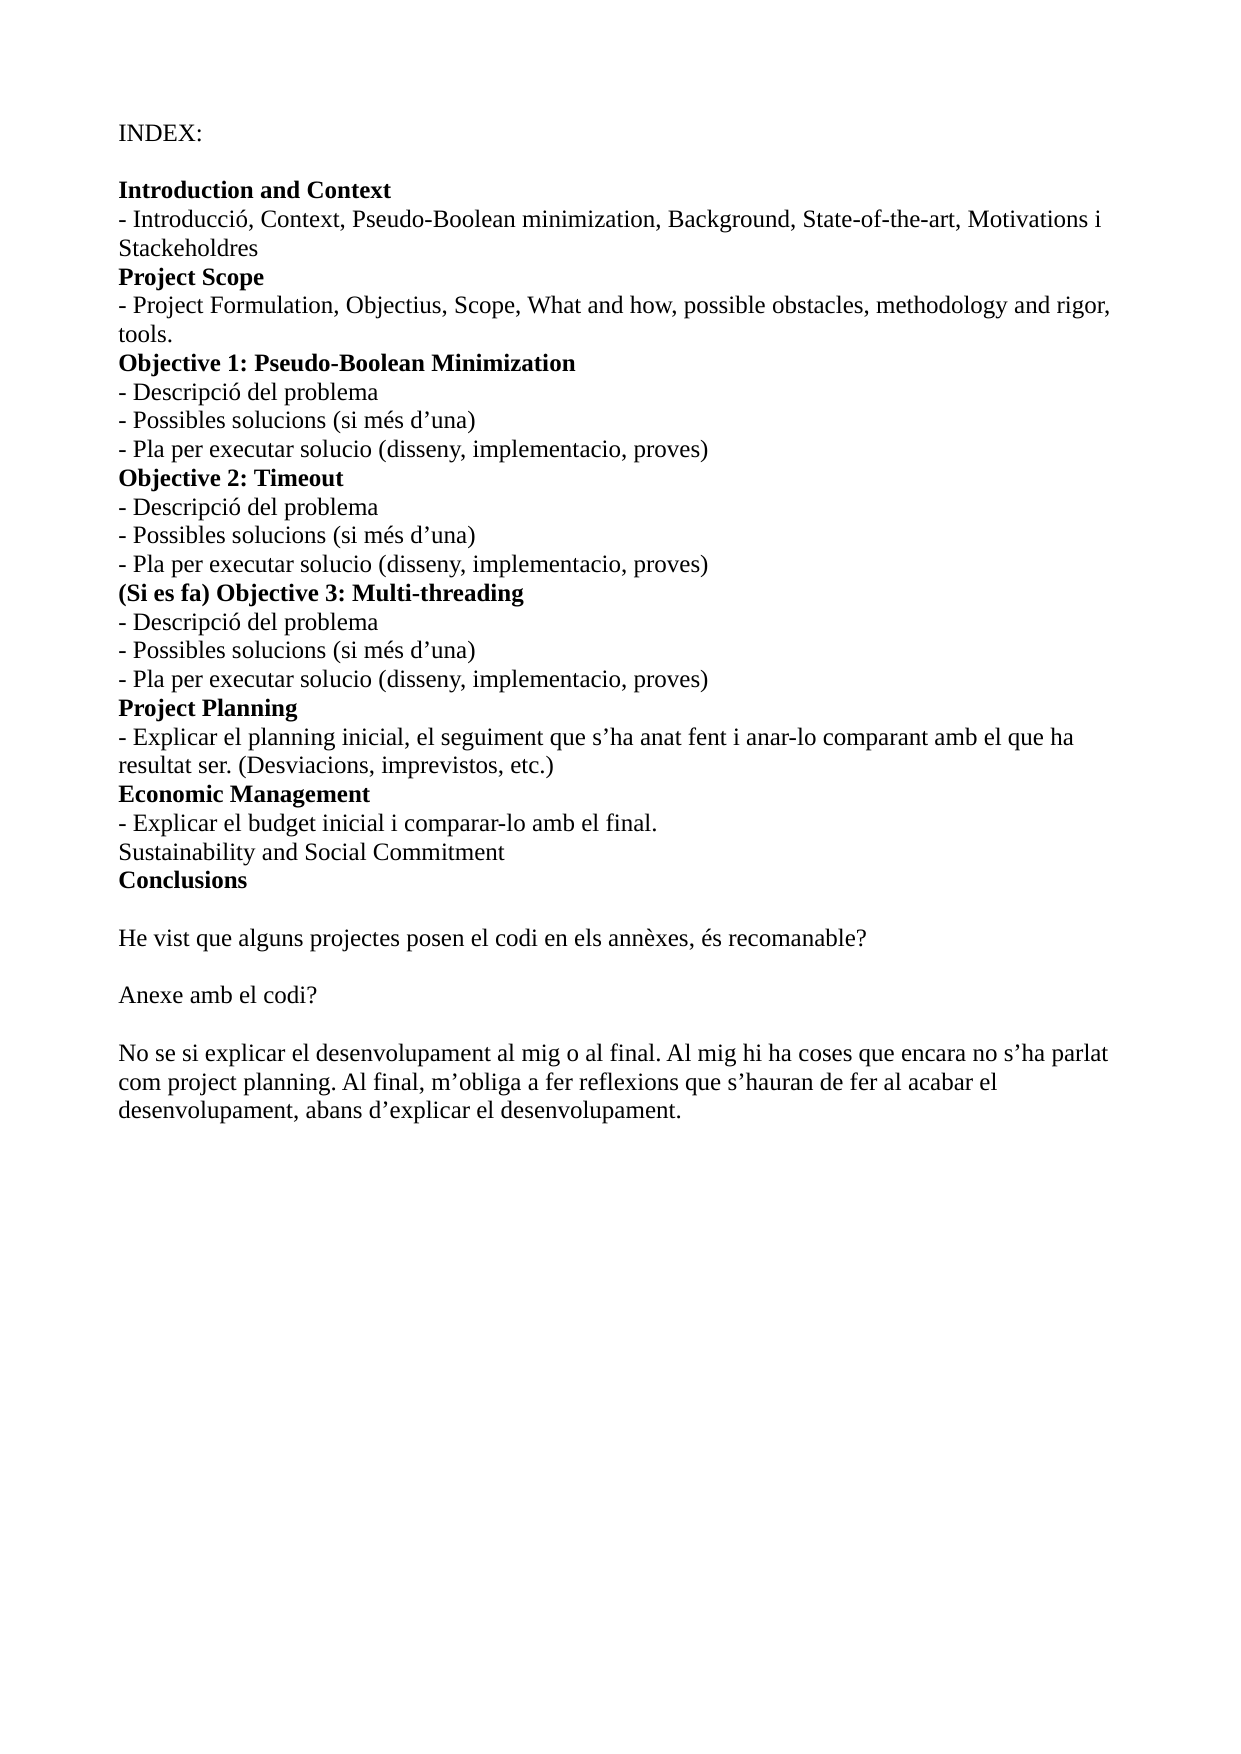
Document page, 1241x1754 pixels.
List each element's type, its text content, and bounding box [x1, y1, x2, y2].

text Project Scope [118, 262, 1122, 291]
text Project Planning [118, 693, 1122, 722]
text No se si explicar el desenvolupament al mig o al final. Al mig hi ha coses que encara no s’ha parlat com project planning. Al final, m’obliga a fer reflexions que s’hauran de fer al acabar el desenvolupament, abans d’explicar el desenvolupament. [118, 1038, 1122, 1124]
text - Pla per executar solucio (disseny, implementacio, proves) [118, 549, 1122, 578]
text Objective 2: Timeout [118, 463, 1122, 492]
text - Introducció, Context, Pseudo-Boolean minimization, Background, State-of-the-art, Motivations i Stackeholdres [118, 204, 1122, 262]
text - Explicar el planning inicial, el seguiment que s’ha anat fent i anar-lo comparant amb el que ha resultat ser. (Desviacions, imprevistos, etc.) [118, 722, 1122, 779]
text Anexe amb el codi? [118, 981, 1122, 1009]
text - Explicar el budget inicial i comparar-lo amb el final. [118, 808, 1122, 837]
text - Descripció del problema [118, 492, 1122, 521]
text Economic Management [118, 779, 1122, 808]
text INDEX: [118, 118, 1122, 147]
text - Project Formulation, Objectius, Scope, What and how, possible obstacles, methodology and rigor, tools. [118, 291, 1122, 348]
text - Pla per executar solucio (disseny, implementacio, proves) [118, 434, 1122, 463]
text - Possibles solucions (si més d’una) [118, 636, 1122, 664]
text - Possibles solucions (si més d’una) [118, 521, 1122, 549]
text - Pla per executar solucio (disseny, implementacio, proves) [118, 664, 1122, 693]
text - Possibles solucions (si més d’una) [118, 406, 1122, 434]
text - Descripció del problema [118, 377, 1122, 406]
text Sustainability and Social Commitment [118, 837, 1122, 866]
text Objective 1: Pseudo-Boolean Minimization [118, 348, 1122, 377]
text - Descripció del problema [118, 607, 1122, 636]
text (Si es fa) Objective 3: Multi-threading [118, 578, 1122, 607]
text Introduction and Context [118, 176, 1122, 204]
text He vist que alguns projectes posen el codi en els annèxes, és recomanable? [118, 923, 1122, 952]
text Conclusions [118, 866, 1122, 894]
